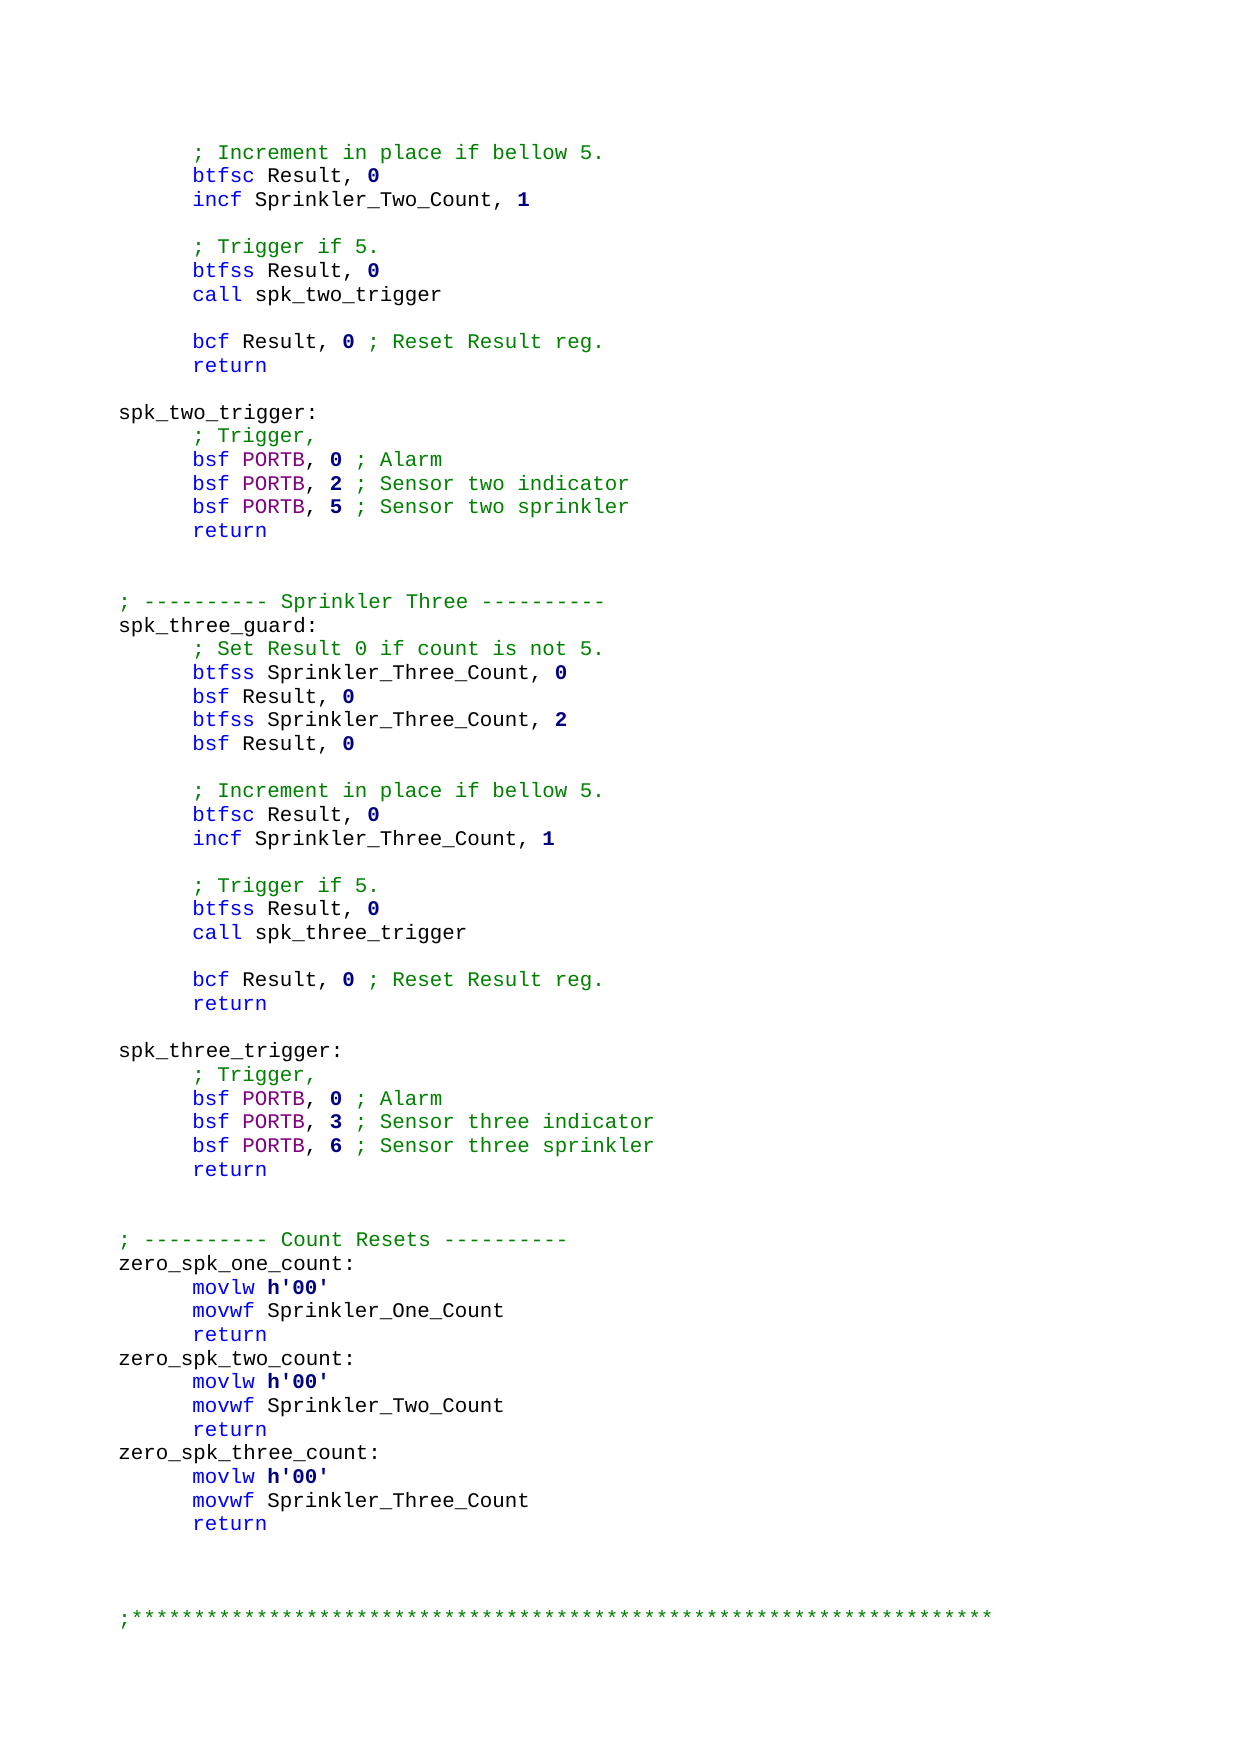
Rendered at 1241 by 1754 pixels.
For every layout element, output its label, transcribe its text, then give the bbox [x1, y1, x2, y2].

text bsf PORTB, 5 ; Sensor two sprinkler [118, 496, 1122, 520]
text ; ---------- Sprinkler Three ---------- [118, 591, 1122, 615]
text btfss Result, 0 [118, 260, 1122, 284]
text return [118, 993, 1122, 1017]
text bcf Result, 0 ; Reset Result reg. [118, 969, 1122, 993]
text bsf PORTB, 2 ; Sensor two indicator [118, 473, 1122, 496]
text return [118, 1513, 1122, 1537]
text return [118, 1419, 1122, 1442]
text ; Increment in place if bellow 5. [118, 780, 1122, 804]
text return [118, 1158, 1122, 1182]
text return [118, 354, 1122, 378]
text ; Trigger if 5. [118, 875, 1122, 898]
text bsf Result, 0 [118, 733, 1122, 757]
text return [118, 520, 1122, 544]
text ; Trigger, [118, 1064, 1122, 1088]
text ; Trigger if 5. [118, 236, 1122, 260]
text movlw h'00' [118, 1371, 1122, 1395]
text ; ---------- Count Resets ---------- [118, 1229, 1122, 1253]
text bsf PORTB, 6 ; Sensor three sprinkler [118, 1135, 1122, 1158]
text call spk_three_trigger [118, 922, 1122, 946]
text ; Set Result 0 if count is not 5. [118, 638, 1122, 662]
text bsf PORTB, 0 ; Alarm [118, 449, 1122, 473]
text movwf Sprinkler_One_Count [118, 1300, 1122, 1324]
text incf Sprinkler_Three_Count, 1 [118, 827, 1122, 851]
text movwf Sprinkler_Two_Count [118, 1395, 1122, 1419]
text movwf Sprinkler_Three_Count [118, 1489, 1122, 1513]
text spk_three_guard: [118, 615, 1122, 638]
text zero_spk_three_count: [118, 1442, 1122, 1466]
text spk_three_trigger: [118, 1040, 1122, 1064]
text return [118, 1324, 1122, 1348]
text bsf PORTB, 3 ; Sensor three indicator [118, 1111, 1122, 1135]
text btfss Sprinkler_Three_Count, 2 [118, 709, 1122, 733]
text ; Trigger, [118, 426, 1122, 449]
text btfsc Result, 0 [118, 804, 1122, 827]
text bcf Result, 0 ; Reset Result reg. [118, 331, 1122, 354]
text btfss Result, 0 [118, 898, 1122, 922]
text ; Increment in place if bellow 5. [118, 142, 1122, 165]
text bsf PORTB, 0 ; Alarm [118, 1088, 1122, 1111]
text call spk_two_trigger [118, 284, 1122, 307]
text movlw h'00' [118, 1277, 1122, 1300]
text movlw h'00' [118, 1466, 1122, 1489]
text ;********************************************************************* [118, 1608, 1122, 1631]
text zero_spk_two_count: [118, 1348, 1122, 1371]
text btfss Sprinkler_Three_Count, 0 [118, 662, 1122, 686]
text bsf Result, 0 [118, 686, 1122, 709]
text zero_spk_one_count: [118, 1253, 1122, 1277]
text spk_two_trigger: [118, 402, 1122, 426]
text incf Sprinkler_Two_Count, 1 [118, 189, 1122, 213]
text btfsc Result, 0 [118, 165, 1122, 189]
